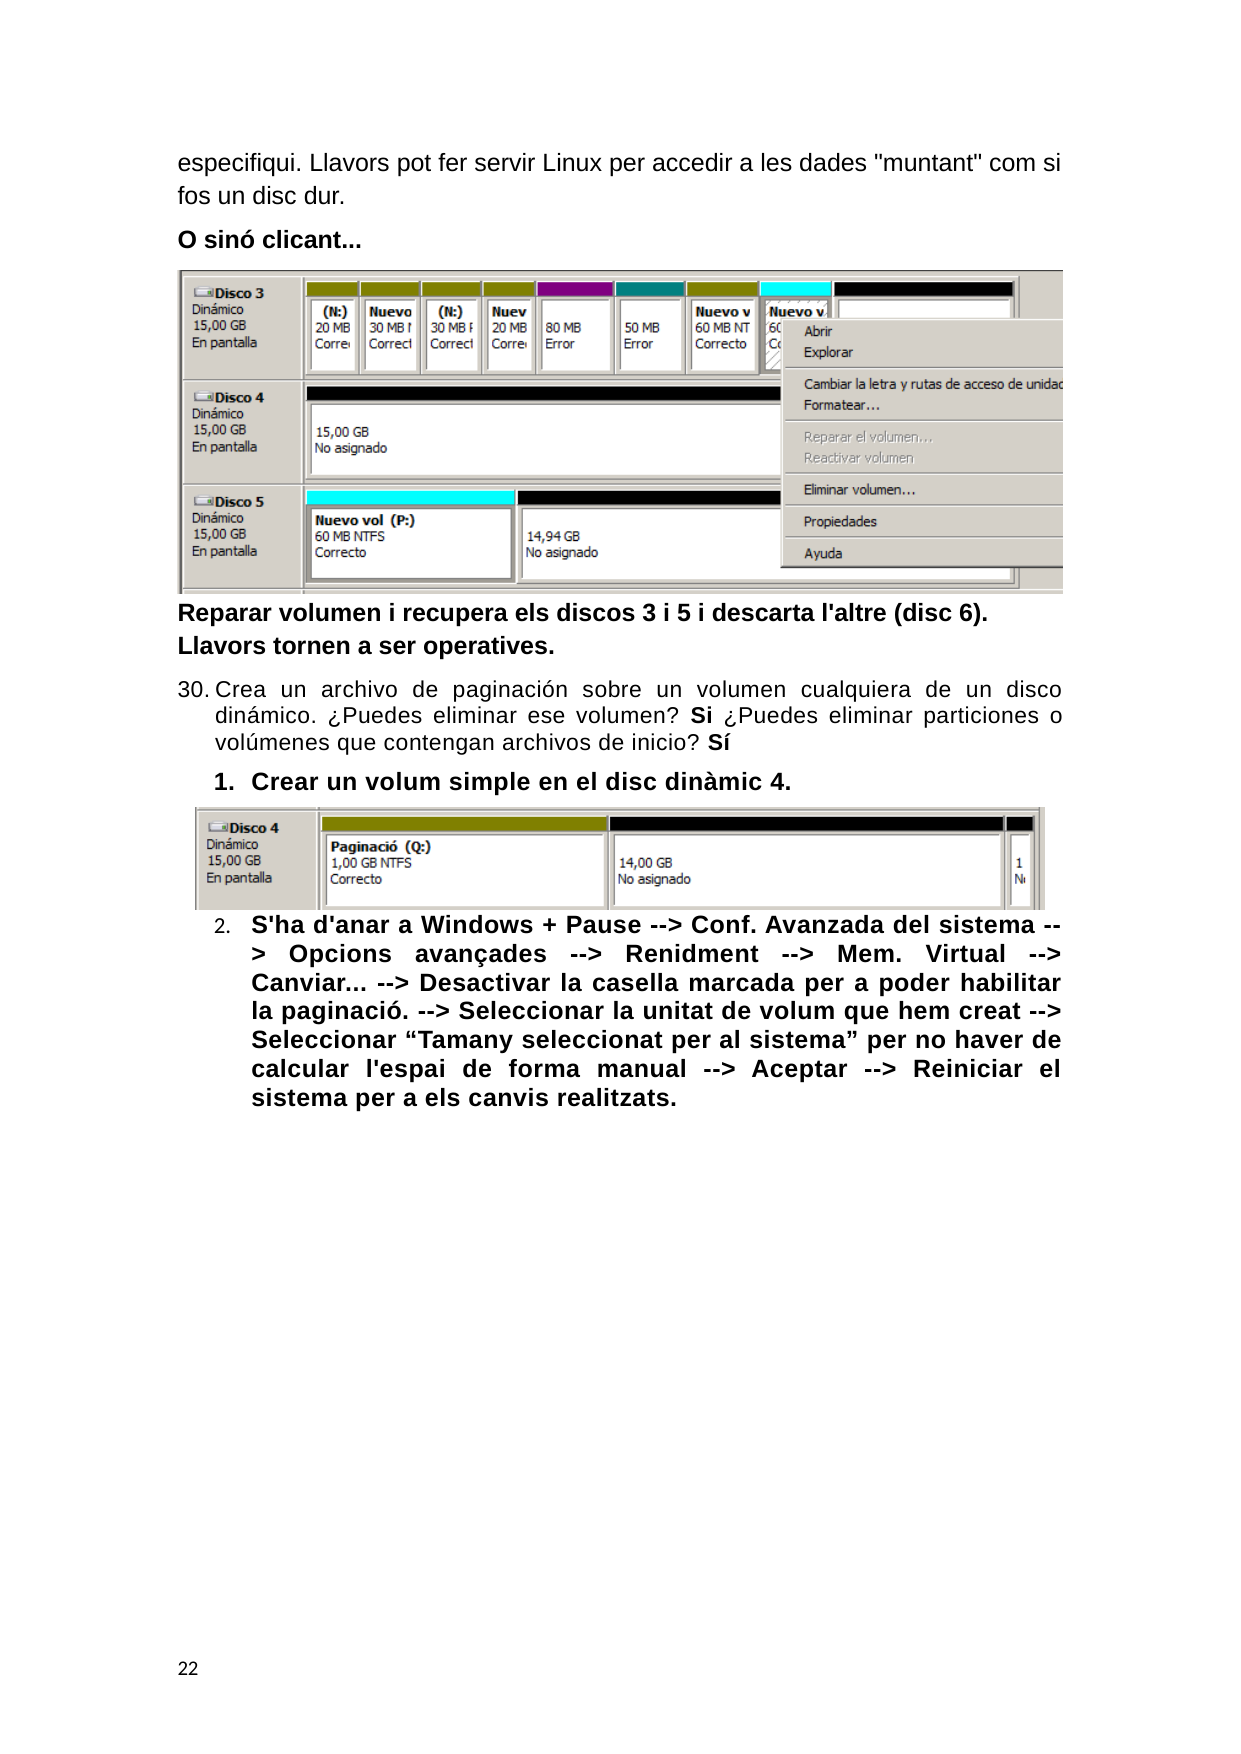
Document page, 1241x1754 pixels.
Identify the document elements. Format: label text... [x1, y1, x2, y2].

picture [177, 270, 1063, 594]
list Reparar volumen i recupera els discos 3 i 5 i descarta l'altre (disc 6). Llavors tornen a ser operatives. [177, 594, 1063, 660]
list Crear un volum simple en el disc dinàmic 4. [213, 767, 1063, 795]
picture [195, 807, 1045, 910]
list Crea un archivo de paginación sobre un volumen cualquiera de un disco dinámico. ¿Puedes eliminar ese volumen? Si ¿Puedes eliminar particiones o volúmenes que contengan archivos de inicio? Sí [177, 676, 1063, 755]
list O sinó clicant... [177, 226, 1063, 254]
list S'ha d'anar a Windows + Pause --> Conf. Avanzada del sistema --> Opcions avançades --> Renidment --> Mem. Virtual --> Canviar... --> Desactivar la casella marcada per a poder habilitar la paginació. --> Seleccionar la unitat de volum que hem creat --> Seleccionar “Tamany seleccionat per al sistema” per no haver de calcular l'espai de forma manual --> Aceptar --> Reiniciar el sistema per a els canvis realitzats. [213, 807, 1063, 1111]
list especifiqui. Llavors pot fer servir Linux per accedir a les dades "muntant" com si fos un disc dur. [177, 148, 1063, 209]
